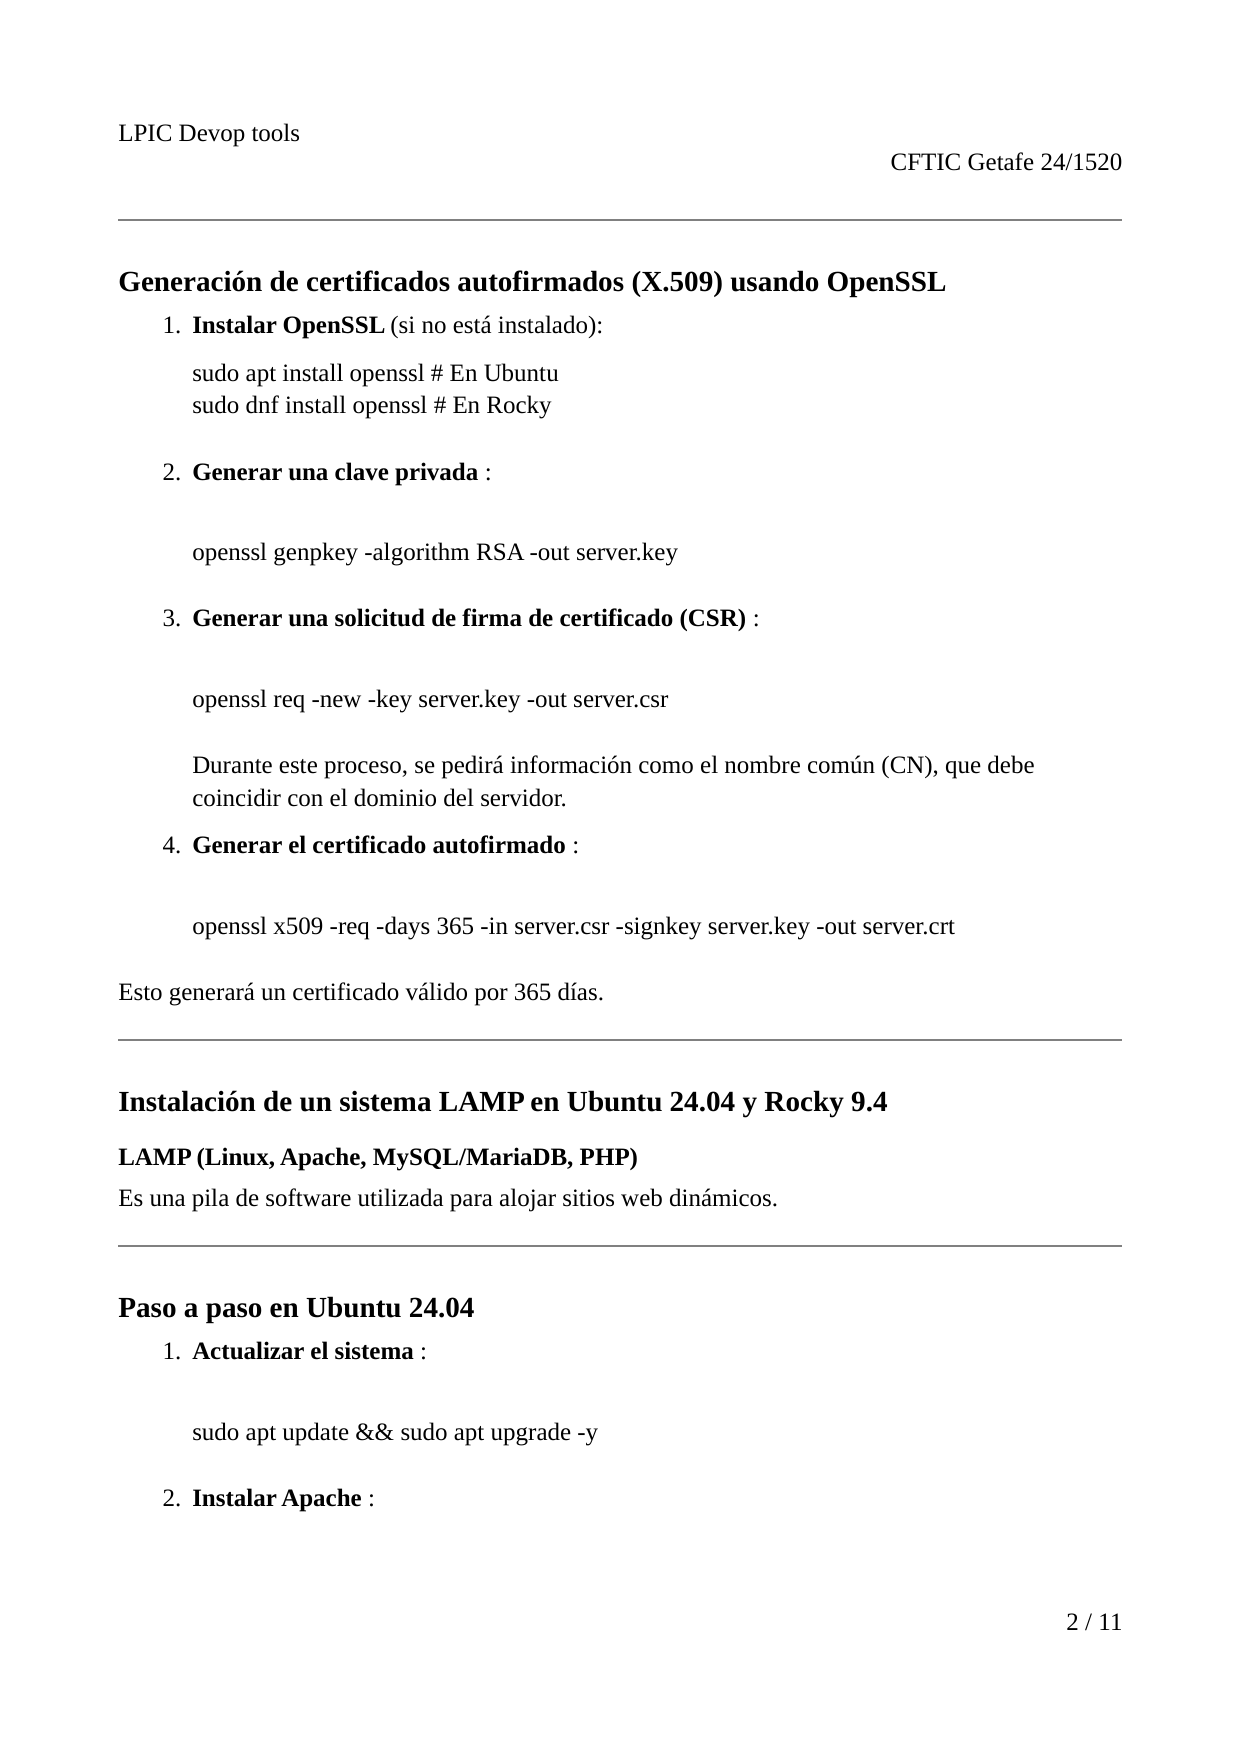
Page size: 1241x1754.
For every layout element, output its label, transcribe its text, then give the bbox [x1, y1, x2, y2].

list Generar una solicitud de firma de certificado (CSR) : [162, 603, 1122, 632]
text Esto generará un certificado válido por 365 días. [118, 977, 1122, 1006]
list Instalar Apache : [162, 1483, 1122, 1511]
list openssl genpkey -algorithm RSA -out server.key [162, 537, 1122, 566]
subtitle Generación de certificados autofirmados (X.509) usando OpenSSL [118, 264, 1122, 297]
list Instalar OpenSSL (si no está instalado): [162, 310, 1122, 339]
subtitle Instalación de un sistema LAMP en Ubuntu 24.04 y Rocky 9.4 [118, 1084, 1122, 1117]
list openssl x509 -req -days 365 -in server.csr -signkey server.key -out server.crt [162, 911, 1122, 940]
subtitle Paso a paso en Ubuntu 24.04 [118, 1290, 1122, 1323]
list Generar el certificado autofirmado : [162, 831, 1122, 859]
list openssl req -new -key server.key -out server.csr [162, 684, 1122, 713]
list Generar una clave privada : [162, 457, 1122, 485]
list Actualizar el sistema : [162, 1336, 1122, 1365]
subtitle LAMP (Linux, Apache, MySQL/MariaDB, PHP) [118, 1142, 1122, 1171]
list sudo dnf install openssl # En Rocky [162, 391, 1122, 419]
list sudo apt update && sudo apt upgrade -y [162, 1417, 1122, 1445]
text Es una pila de software utilizada para alojar sitios web dinámicos. [118, 1183, 1122, 1212]
list Durante este proceso, se pedirá información como el nombre común (CN), que debe coincidir con el dominio del servidor. [162, 750, 1122, 812]
list sudo apt install openssl # En Ubuntu [162, 358, 1122, 386]
